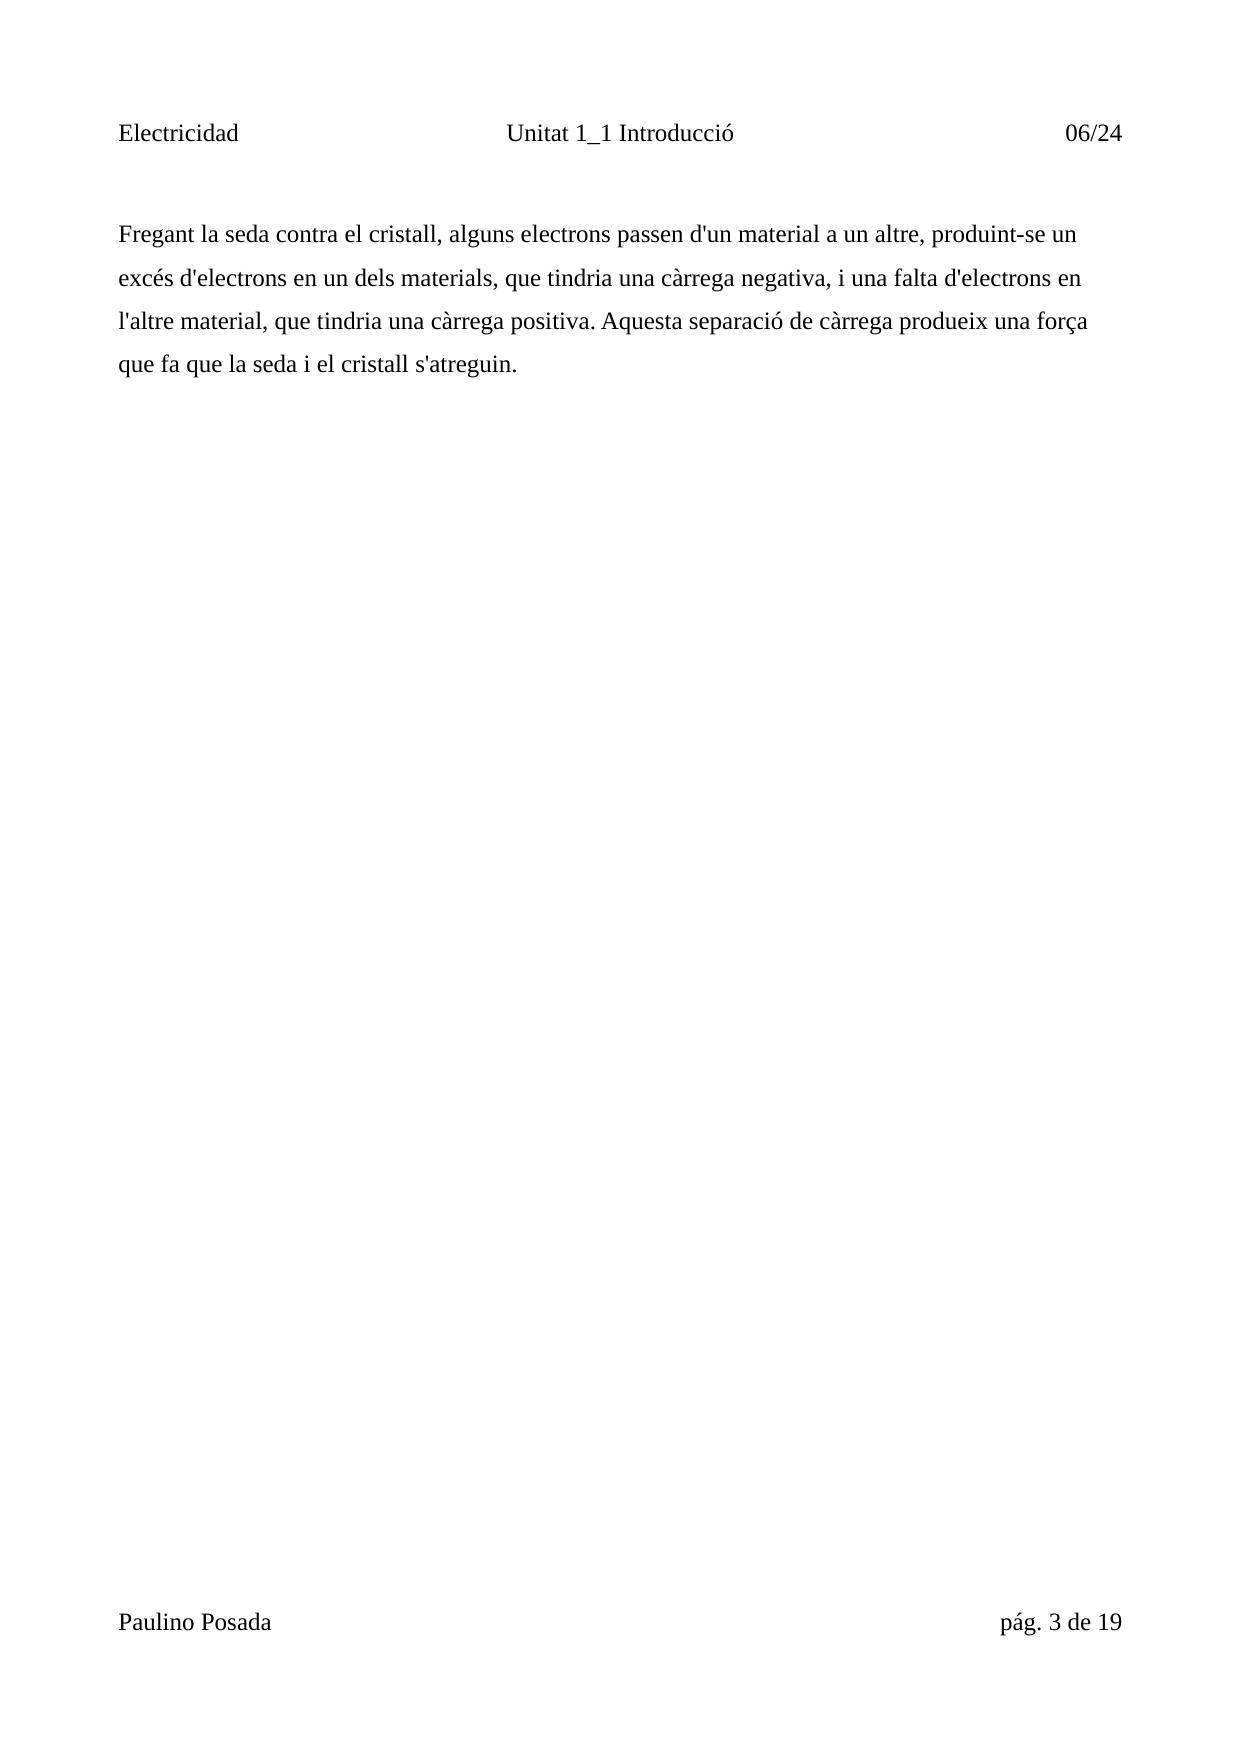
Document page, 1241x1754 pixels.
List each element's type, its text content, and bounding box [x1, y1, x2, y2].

text Fregant la seda contra el cristall, alguns electrons passen d'un material a un altre, produint-se un excés d'electrons en un dels materials, que tindria una càrrega negativa, i una falta d'electrons en l'altre material, que tindria una càrrega positiva. Aquesta separació de càrrega produeix una força que fa que la seda i el cristall s'atreguin. [118, 219, 1122, 378]
